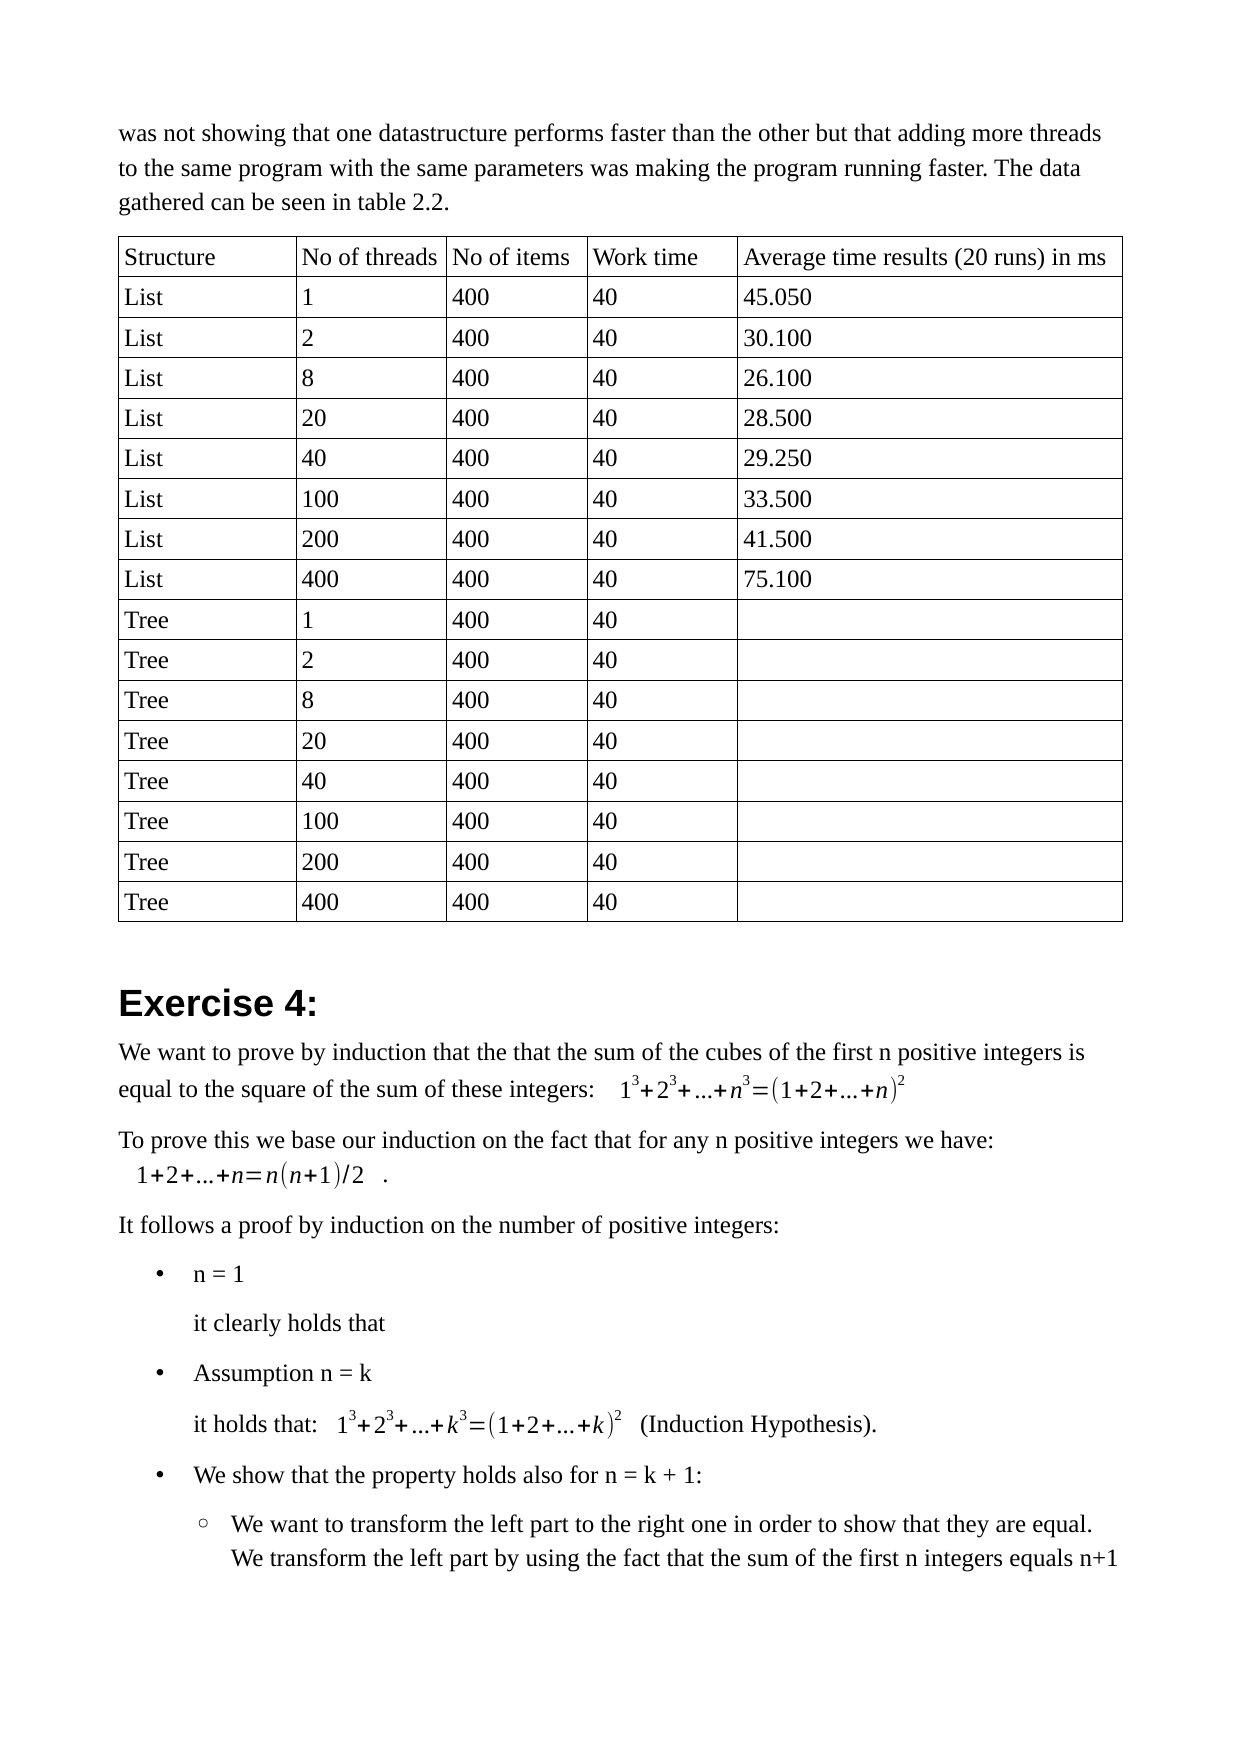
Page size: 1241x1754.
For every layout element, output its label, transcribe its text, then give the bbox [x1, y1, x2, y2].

table_cell 29.250 [738, 439, 1122, 478]
table_cell 400 [297, 882, 446, 921]
text We want to prove by induction that the that the sum of the cubes of the first n positive integers is equal to the square of the sum of these integers: [118, 1037, 1122, 1105]
table_cell 100 [297, 802, 446, 841]
table_cell 40 [588, 519, 737, 559]
table_header No of threads [297, 237, 446, 276]
table_header Work time [588, 237, 737, 276]
table_cell 2 [297, 640, 446, 679]
table_cell 1 [297, 277, 446, 317]
subtitle Exercise 4: [118, 981, 1122, 1025]
table_cell 40 [588, 802, 737, 841]
table_cell 400 [447, 358, 587, 397]
table_cell 20 [297, 721, 446, 760]
table_cell 30.100 [738, 318, 1122, 357]
table_cell 40 [588, 721, 737, 760]
table_cell 40 [588, 399, 737, 438]
table_header Average time results (20 runs) in ms [738, 237, 1122, 276]
text it clearly holds that [118, 1308, 1122, 1337]
list We show that the property holds also for n = k + 1: [156, 1460, 1122, 1489]
table_header No of items [447, 237, 587, 276]
text was not showing that one datastructure performs faster than the other but that adding more threads to the same program with the same parameters was making the program running faster. The data gathered can be seen in table 2.2. [118, 118, 1122, 216]
table_cell 26.100 [738, 358, 1122, 397]
table_cell [738, 882, 1122, 921]
text To prove this we base our induction on the fact that for any n positive integers we have: . [118, 1125, 1122, 1190]
table_cell 28.500 [738, 399, 1122, 438]
table_cell 2 [297, 318, 446, 357]
table_cell 400 [447, 399, 587, 438]
table_cell 75.100 [738, 560, 1122, 599]
table_cell 400 [447, 882, 587, 921]
table_cell List [119, 439, 296, 478]
table_cell [738, 761, 1122, 801]
table_cell 200 [297, 842, 446, 881]
table_cell 400 [447, 479, 587, 518]
text it holds that:(Induction Hypothesis). [118, 1407, 1122, 1440]
table_cell Tree [119, 882, 296, 921]
table_cell 20 [297, 399, 446, 438]
table_cell 400 [447, 519, 587, 559]
table_cell 40 [588, 560, 737, 599]
table_cell Tree [119, 802, 296, 841]
table_cell 40 [588, 761, 737, 801]
table_cell 40 [588, 358, 737, 397]
table_cell [738, 842, 1122, 881]
table_cell 40 [297, 761, 446, 801]
table_cell 400 [447, 681, 587, 720]
table_cell 8 [297, 358, 446, 397]
table_cell 100 [297, 479, 446, 518]
table_cell Tree [119, 640, 296, 679]
table_cell 400 [447, 721, 587, 760]
table_cell Tree [119, 681, 296, 720]
table_cell 40 [588, 640, 737, 679]
table_header Structure [119, 237, 296, 276]
table_cell 40 [588, 479, 737, 518]
table_cell Tree [119, 721, 296, 760]
table_cell [738, 721, 1122, 760]
text It follows a proof by induction on the number of positive integers: [118, 1210, 1122, 1239]
table_cell 400 [447, 761, 587, 801]
table_cell 400 [447, 277, 587, 317]
table_cell List [119, 519, 296, 559]
table_cell [738, 681, 1122, 720]
table_cell List [119, 399, 296, 438]
table_cell 45.050 [738, 277, 1122, 317]
table_cell 40 [588, 277, 737, 317]
list We want to transform the left part to the right one in order to show that they are equal. We transform the left part by using the fact that the sum of the first n integers equals n+1 multiplied by n and divided by 2: [193, 1509, 1122, 1572]
table_cell Tree [119, 600, 296, 639]
table_cell List [119, 479, 296, 518]
table_cell 33.500 [738, 479, 1122, 518]
table_cell List [119, 277, 296, 317]
table_cell 400 [447, 600, 587, 639]
table_cell 1 [297, 600, 446, 639]
table_cell 41.500 [738, 519, 1122, 559]
table_cell 40 [588, 318, 737, 357]
table_cell 40 [297, 439, 446, 478]
table_cell 40 [588, 681, 737, 720]
table_cell Tree [119, 761, 296, 801]
table_cell 8 [297, 681, 446, 720]
table_cell [738, 802, 1122, 841]
table_cell 400 [447, 318, 587, 357]
table_cell 400 [447, 640, 587, 679]
table_cell 40 [588, 439, 737, 478]
table_cell 400 [297, 560, 446, 599]
table_cell [738, 600, 1122, 639]
table_cell List [119, 358, 296, 397]
list n = 1 [156, 1259, 1122, 1288]
list Assumption n = k [156, 1358, 1122, 1386]
table_cell [738, 640, 1122, 679]
table_cell 400 [447, 439, 587, 478]
table_cell 200 [297, 519, 446, 559]
table_cell List [119, 560, 296, 599]
table_cell 40 [588, 882, 737, 921]
table_cell 400 [447, 842, 587, 881]
table_cell List [119, 318, 296, 357]
table_cell 400 [447, 560, 587, 599]
table_cell 400 [447, 802, 587, 841]
table_cell 40 [588, 842, 737, 881]
table_cell Tree [119, 842, 296, 881]
table_cell 40 [588, 600, 737, 639]
